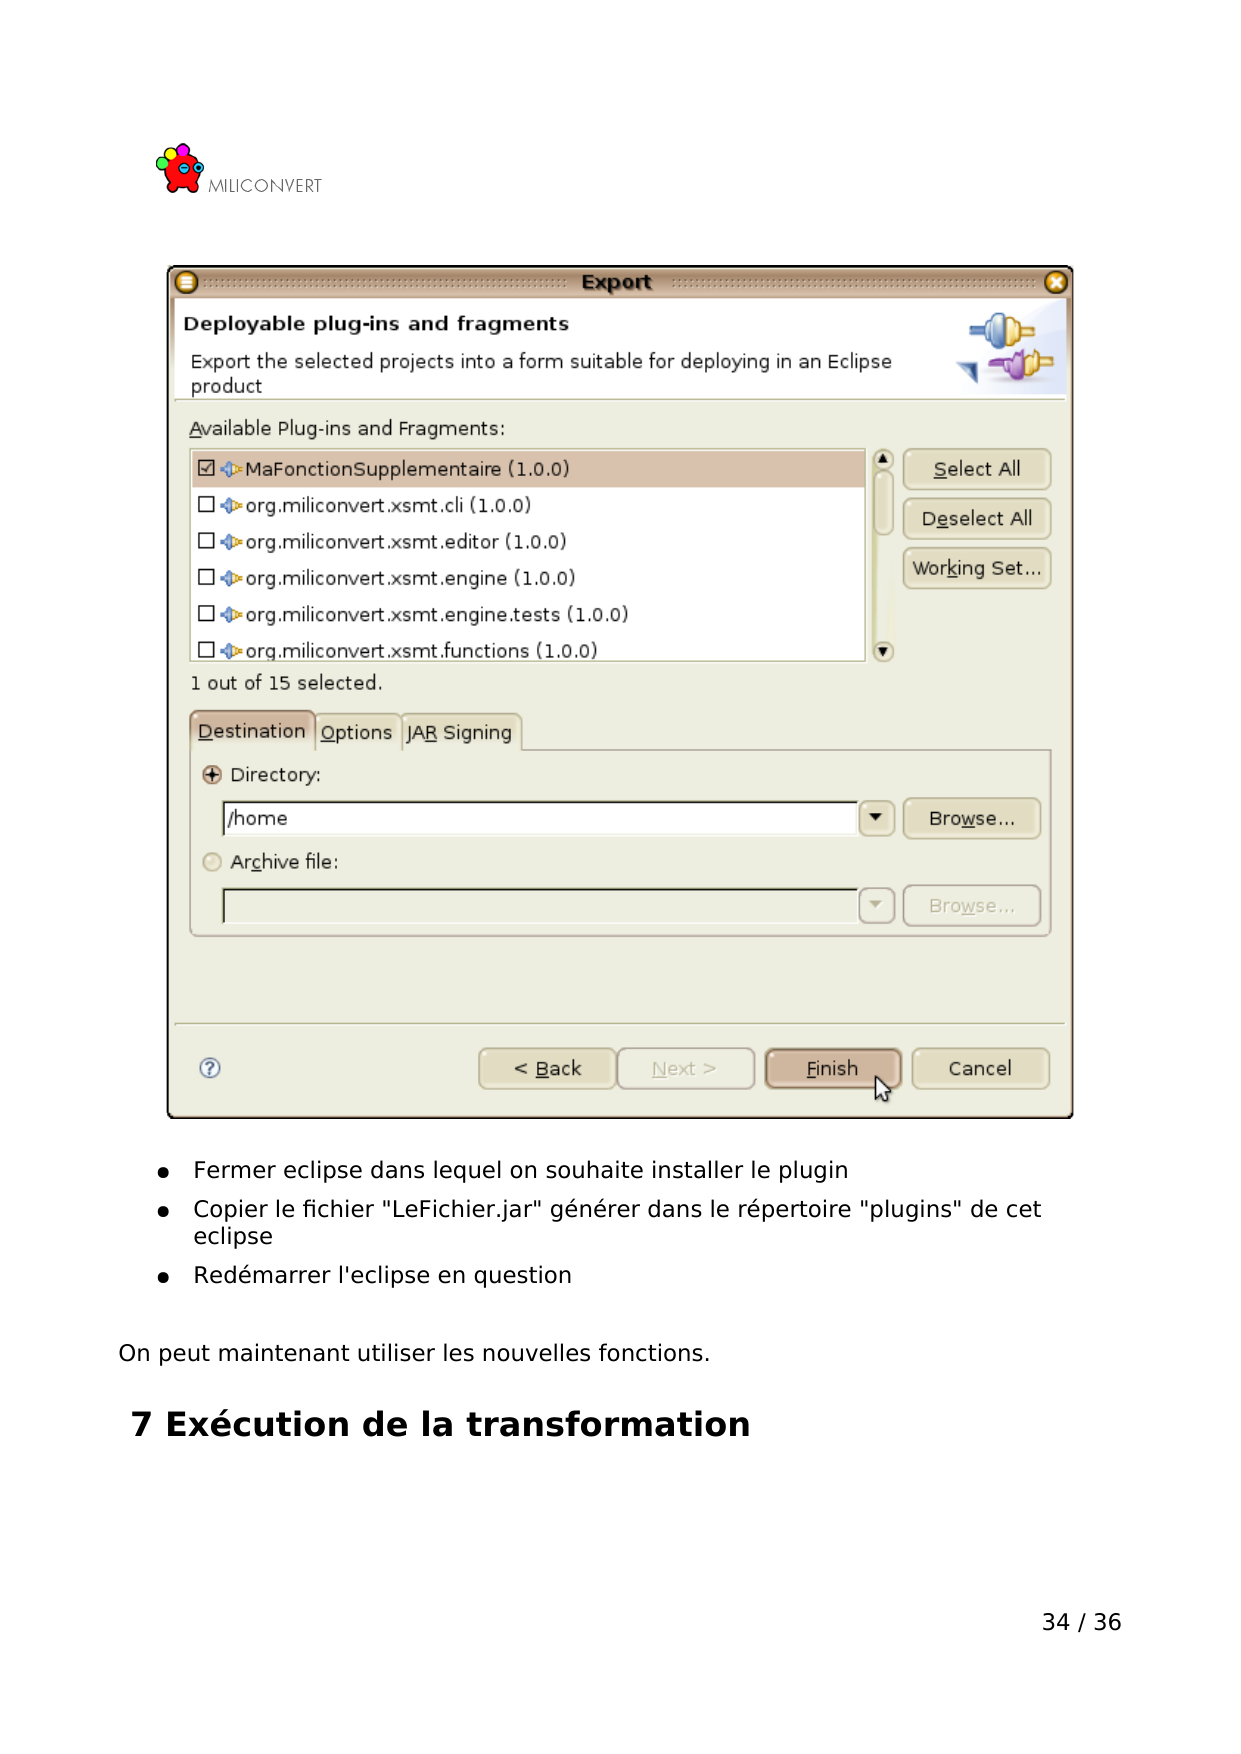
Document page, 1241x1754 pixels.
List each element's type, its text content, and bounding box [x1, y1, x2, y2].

list Copier le fichier "LeFichier.jar" générer dans le répertoire "plugins" de cet eclipse [156, 1196, 1122, 1250]
picture [132, 119, 354, 225]
picture [166, 265, 1074, 1119]
subtitle Exécution de la transformation [118, 1405, 1122, 1444]
text On peut maintenant utiliser les nouvelles fonctions. [118, 1341, 1122, 1367]
list Fermer eclipse dans lequel on souhaite installer le plugin [156, 1157, 1122, 1184]
list Redémarrer l'eclipse en question [156, 1262, 1122, 1289]
